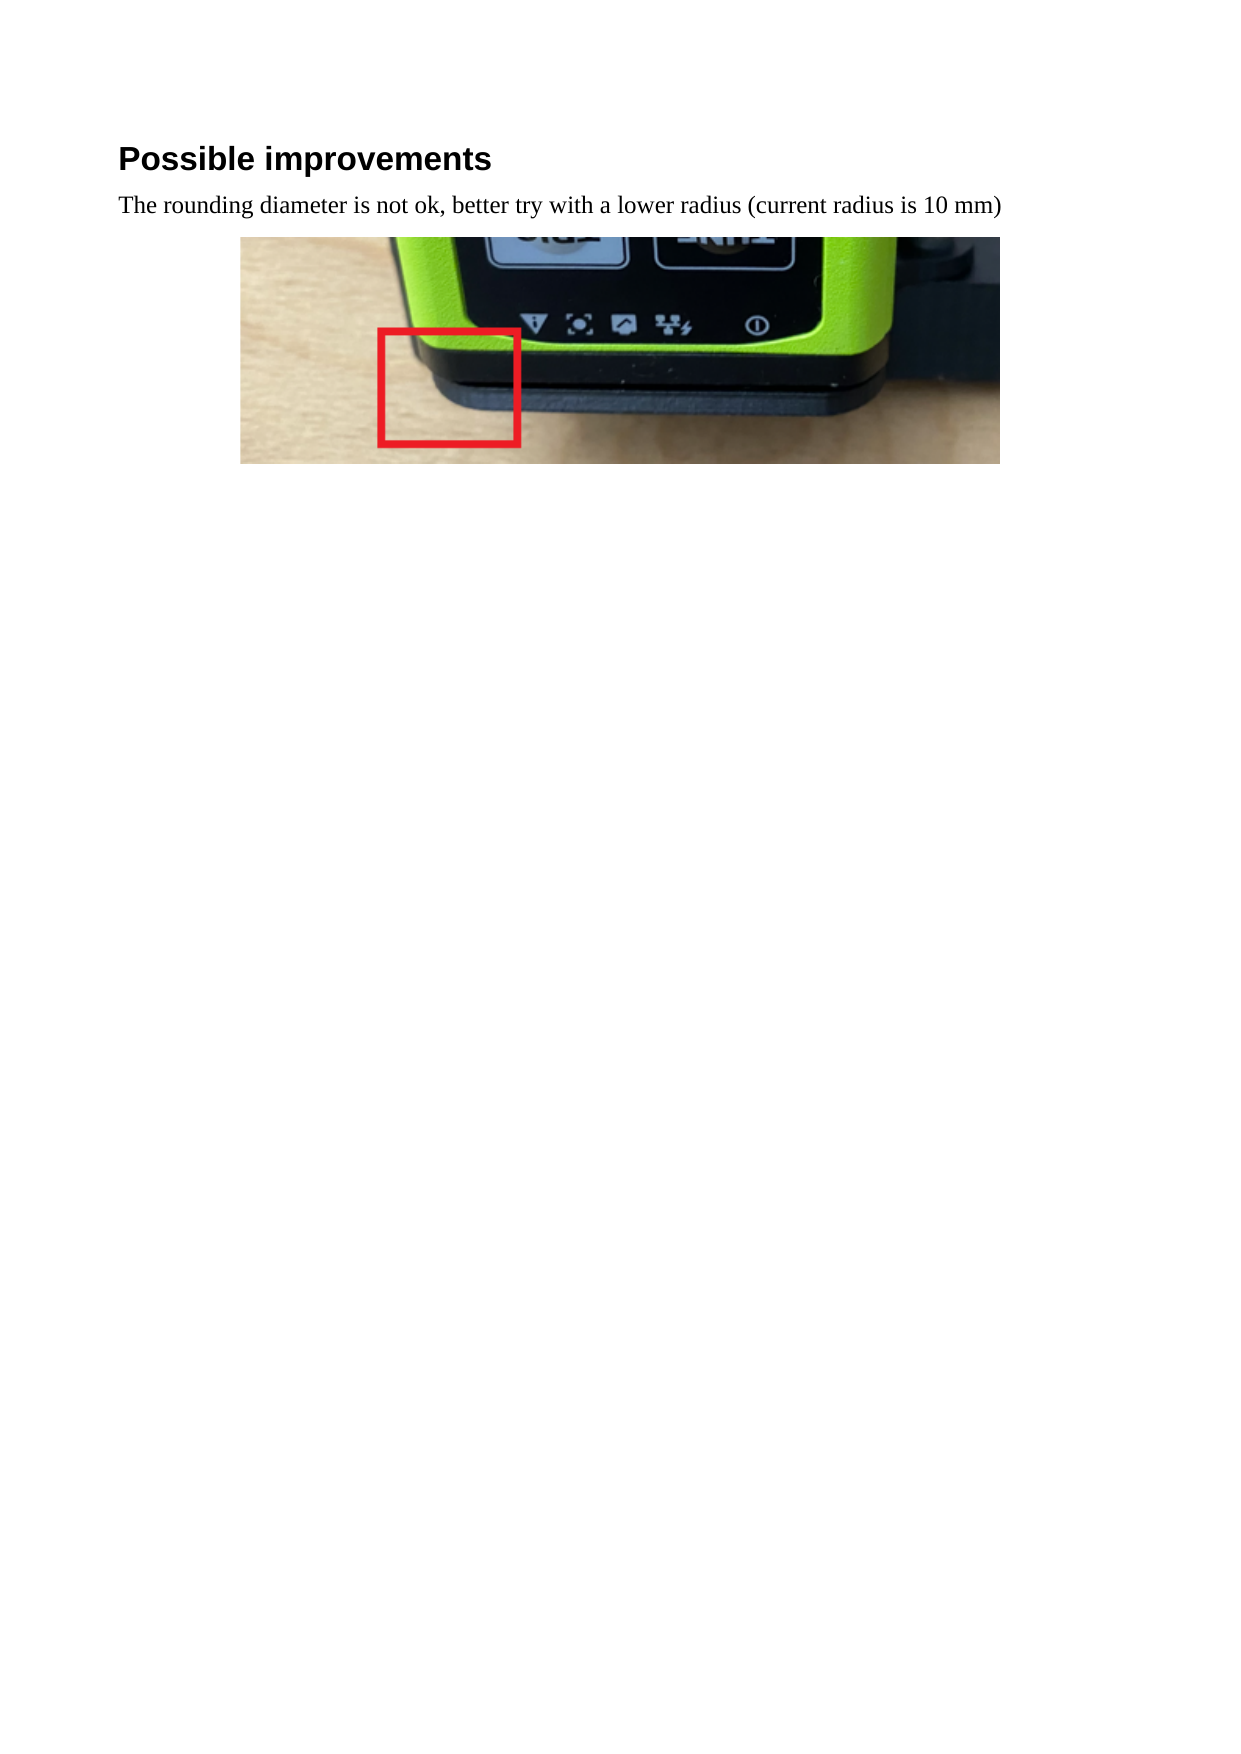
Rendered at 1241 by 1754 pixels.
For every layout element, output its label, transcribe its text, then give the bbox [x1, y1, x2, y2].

subtitle Possible improvements [118, 139, 1122, 177]
picture [240, 237, 1000, 464]
text The rounding diameter is not ok, better try with a lower radius (current radius is 10 mm) [118, 190, 1122, 219]
